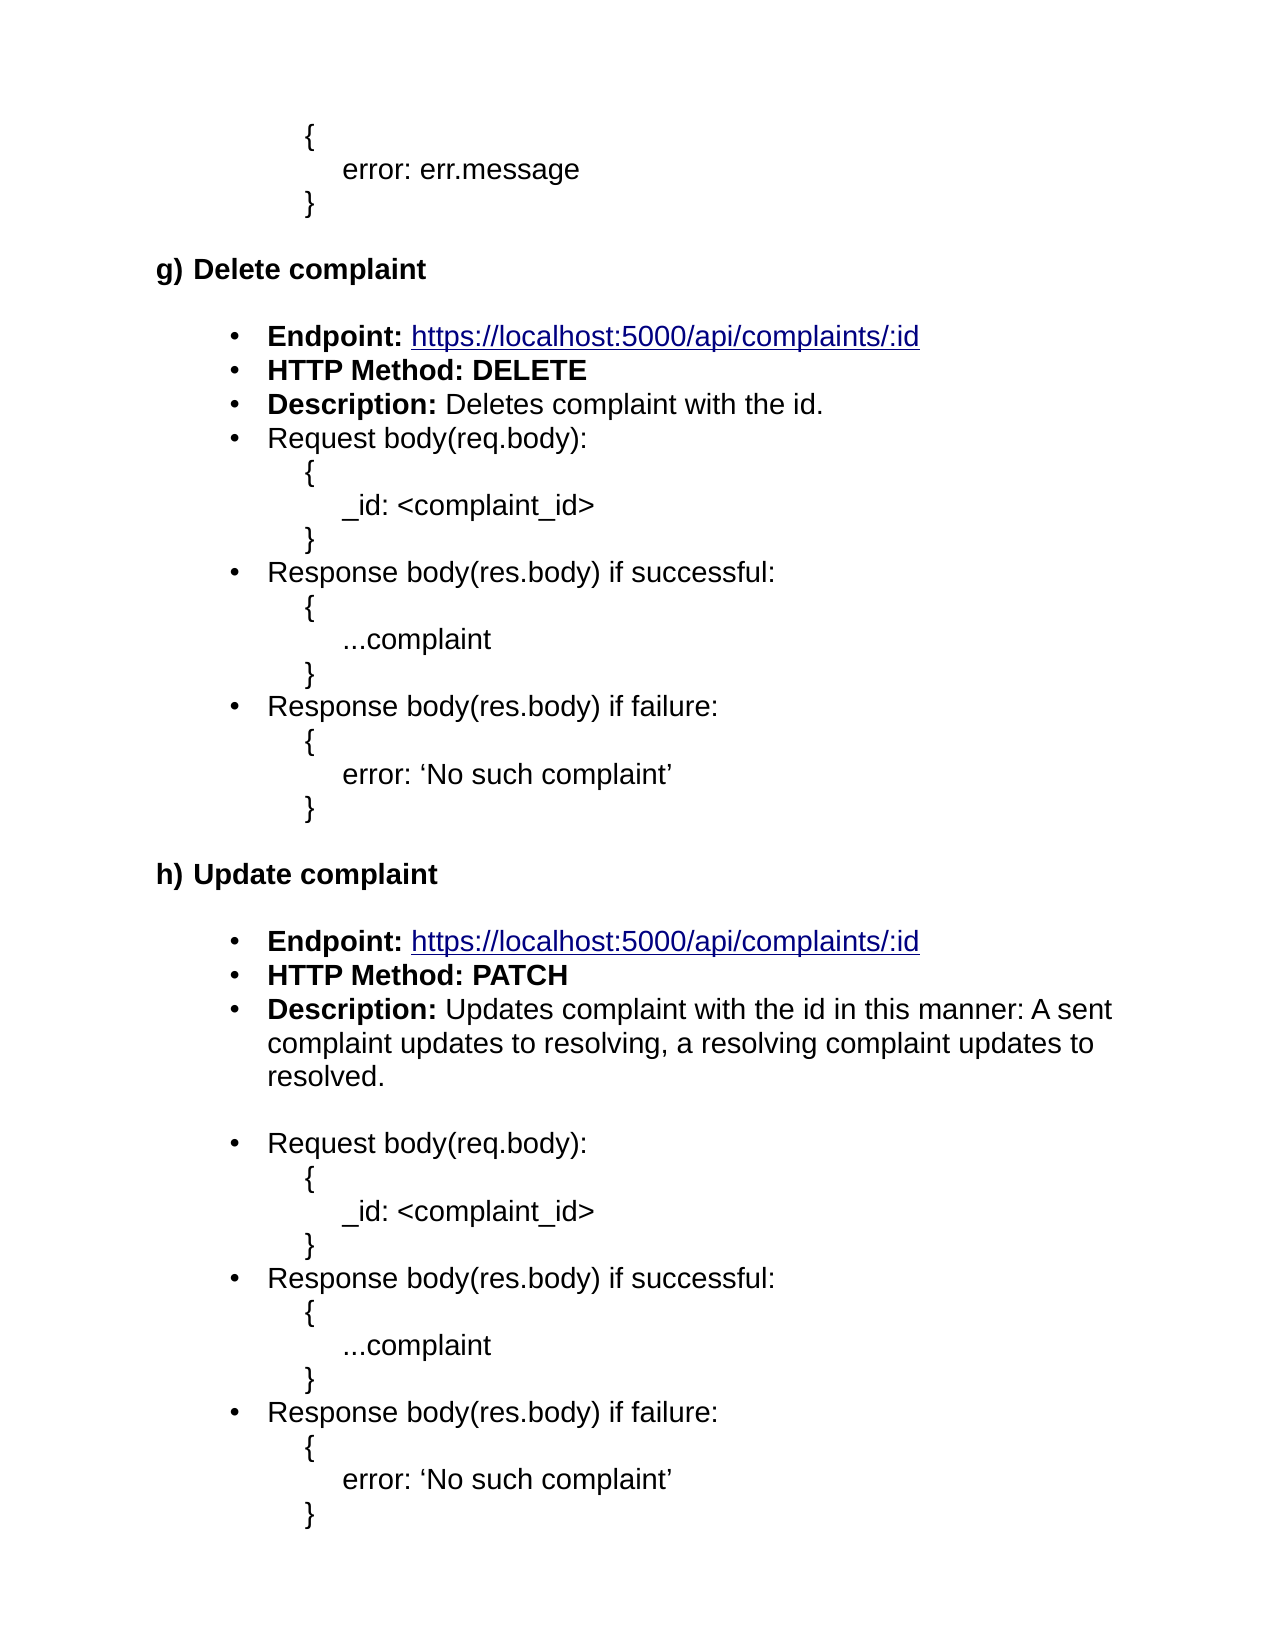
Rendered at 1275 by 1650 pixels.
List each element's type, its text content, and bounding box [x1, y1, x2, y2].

list { [267, 589, 1157, 622]
list } [267, 1496, 1157, 1529]
list } [267, 1361, 1157, 1395]
list Description: Deletes complaint with the id. [229, 387, 1157, 421]
list { [267, 723, 1157, 757]
list Response body(res.body) if failure: [229, 1395, 1157, 1429]
list error: ‘No such complaint’ [304, 757, 1157, 790]
list Update complaint [156, 857, 1157, 891]
list _id: <complaint_id> [304, 488, 1157, 521]
list { [267, 1429, 1157, 1462]
list } [267, 1227, 1157, 1261]
list error: ‘No such complaint’ [304, 1462, 1157, 1496]
list Delete complaint [156, 252, 1157, 286]
list HTTP Method: DELETE [229, 353, 1157, 387]
list Description: Updates complaint with the id in this manner: A sent complaint updates to resolving, a resolving complaint updates to resolved. [229, 992, 1157, 1093]
list { [267, 118, 1157, 152]
list Endpoint: https://localhost:5000/api/complaints/:id [229, 319, 1157, 353]
list { [267, 1160, 1157, 1193]
list Request body(req.body): [229, 421, 1157, 454]
list HTTP Method: PATCH [229, 958, 1157, 992]
list { [267, 1294, 1157, 1328]
list } [267, 185, 1157, 219]
list } [267, 790, 1157, 824]
list } [267, 656, 1157, 689]
list ...complaint [304, 1328, 1157, 1361]
list } [267, 521, 1157, 555]
list Response body(res.body) if failure: [229, 689, 1157, 723]
list Request body(req.body): [229, 1126, 1157, 1160]
list Endpoint: https://localhost:5000/api/complaints/:id [229, 924, 1157, 958]
list _id: <complaint_id> [304, 1193, 1157, 1227]
list { [267, 454, 1157, 488]
list ...complaint [304, 622, 1157, 656]
list error: err.message [304, 152, 1157, 185]
list Response body(res.body) if successful: [229, 1261, 1157, 1294]
list Response body(res.body) if successful: [229, 555, 1157, 589]
